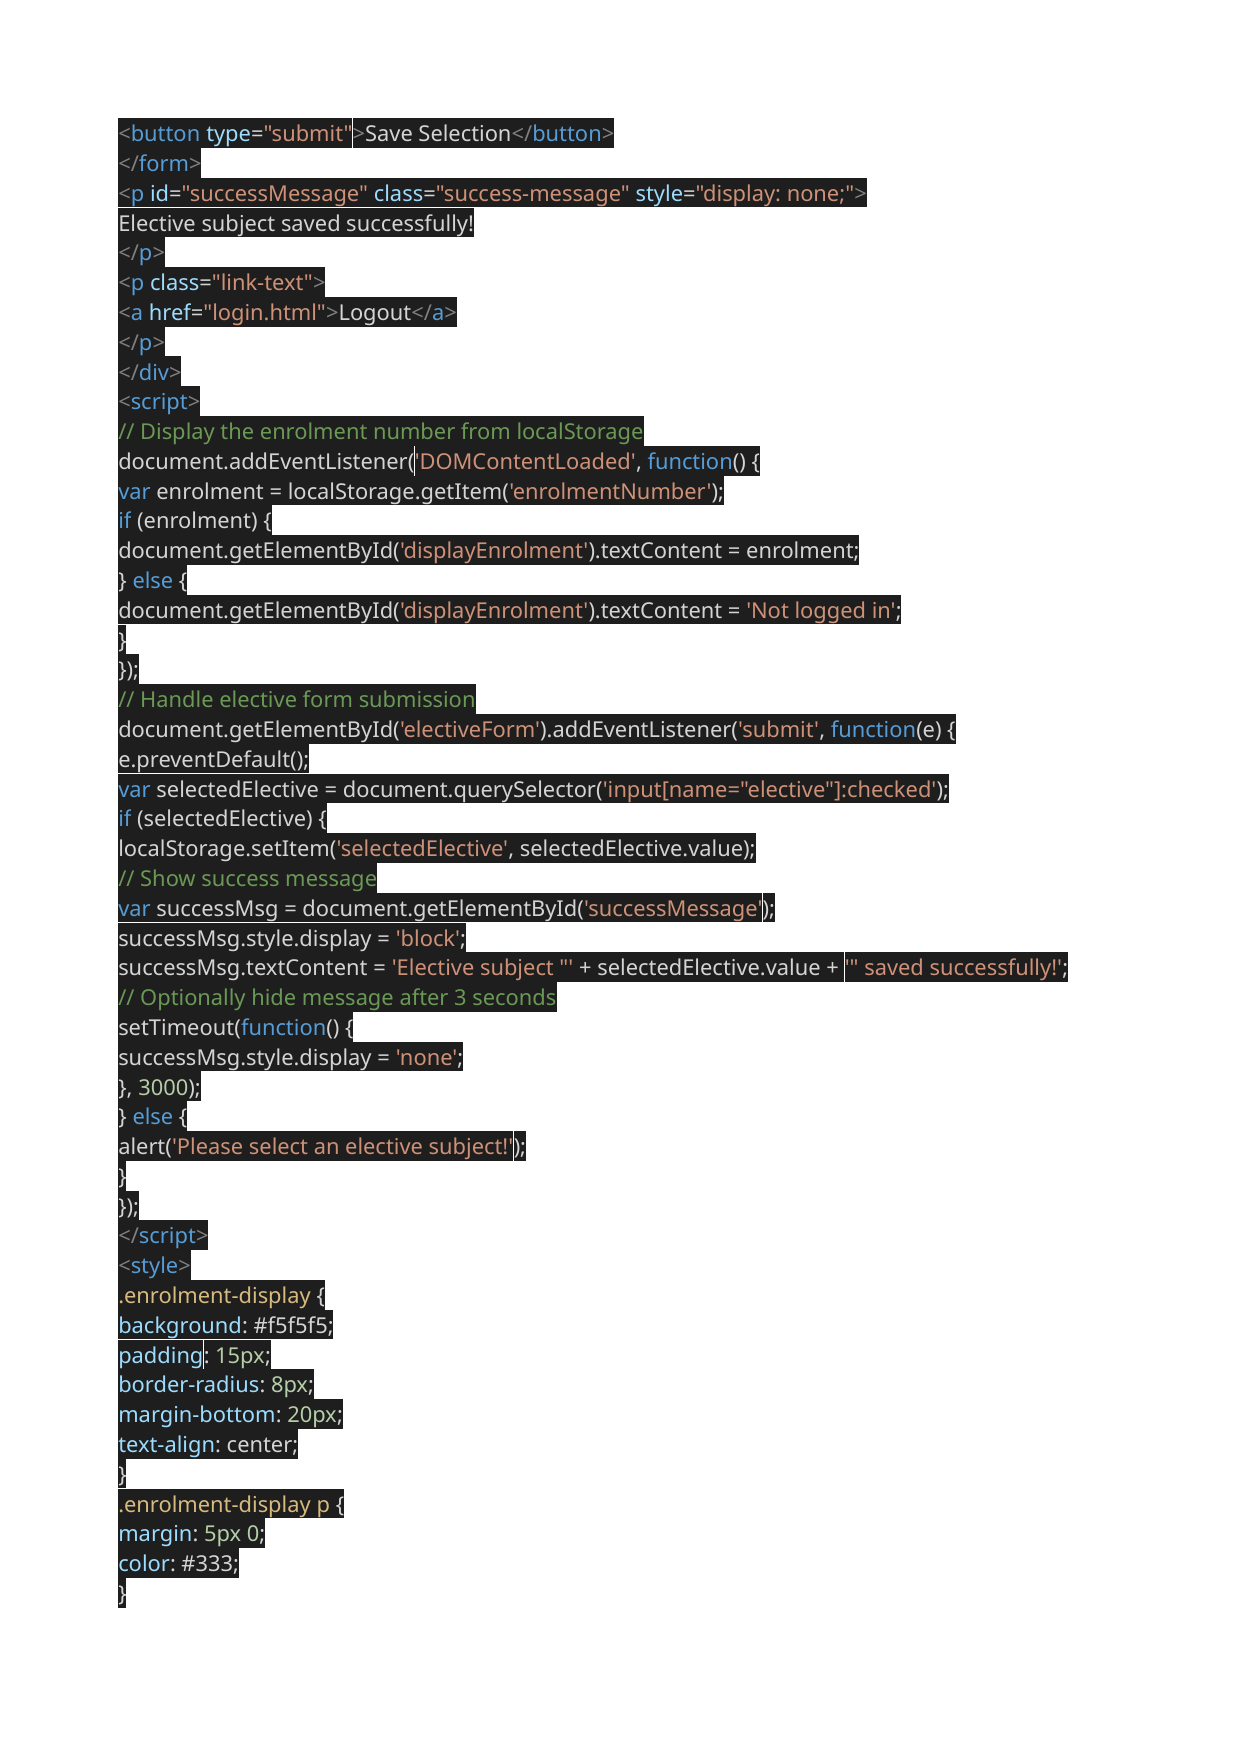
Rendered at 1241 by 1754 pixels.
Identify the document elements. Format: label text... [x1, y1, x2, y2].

text <p class="link-text"> [118, 267, 1122, 297]
text // Handle elective form submission [118, 684, 1122, 714]
text </p> [118, 327, 1122, 356]
text .enrolment-display { [118, 1280, 1122, 1310]
text margin: 5px 0; [118, 1518, 1122, 1548]
text } [118, 1161, 1122, 1191]
text Elective subject saved successfully! [118, 207, 1122, 237]
text if (enrolment) { [118, 505, 1122, 535]
text } else { [118, 565, 1122, 595]
text .enrolment-display p { [118, 1488, 1122, 1518]
text var enrolment = localStorage.getItem('enrolmentNumber'); [118, 476, 1122, 505]
text <style> [118, 1250, 1122, 1280]
text <p id="successMessage" class="success-message" style="display: none;"> [118, 178, 1122, 207]
text document.addEventListener('DOMContentLoaded', function() { [118, 446, 1122, 476]
text </p> [118, 237, 1122, 267]
text successMsg.style.display = 'none'; [118, 1042, 1122, 1071]
text background: #f5f5f5; [118, 1310, 1122, 1339]
text </script> [118, 1220, 1122, 1250]
text </form> [118, 148, 1122, 178]
text } [118, 624, 1122, 654]
text text-align: center; [118, 1429, 1122, 1459]
text document.getElementById('electiveForm').addEventListener('submit', function(e) { [118, 714, 1122, 744]
text <button type="submit">Save Selection</button> [118, 118, 1122, 148]
text setTimeout(function() { [118, 1012, 1122, 1042]
text }); [118, 1191, 1122, 1220]
text // Optionally hide message after 3 seconds [118, 982, 1122, 1012]
text // Show success message [118, 863, 1122, 893]
text localStorage.setItem('selectedElective', selectedElective.value); [118, 833, 1122, 863]
text } else { [118, 1101, 1122, 1131]
text border-radius: 8px; [118, 1369, 1122, 1399]
text } [118, 1459, 1122, 1488]
text margin-bottom: 20px; [118, 1399, 1122, 1429]
text successMsg.textContent = 'Elective subject "' + selectedElective.value + '" saved successfully!'; [118, 952, 1122, 982]
text padding: 15px; [118, 1339, 1122, 1369]
text }, 3000); [118, 1071, 1122, 1101]
text <script> [118, 386, 1122, 416]
text if (selectedElective) { [118, 803, 1122, 833]
text successMsg.style.display = 'block'; [118, 922, 1122, 952]
text var successMsg = document.getElementById('successMessage'); [118, 893, 1122, 922]
text }); [118, 654, 1122, 684]
text var selectedElective = document.querySelector('input[name="elective"]:checked'); [118, 773, 1122, 803]
text e.preventDefault(); [118, 744, 1122, 773]
text document.getElementById('displayEnrolment').textContent = 'Not logged in'; [118, 595, 1122, 624]
text <a href="login.html">Logout</a> [118, 297, 1122, 327]
text // Display the enrolment number from localStorage [118, 416, 1122, 446]
text </div> [118, 356, 1122, 386]
text document.getElementById('displayEnrolment').textContent = enrolment; [118, 535, 1122, 565]
text } [118, 1578, 1122, 1608]
text color: #333; [118, 1548, 1122, 1578]
text alert('Please select an elective subject!'); [118, 1131, 1122, 1161]
